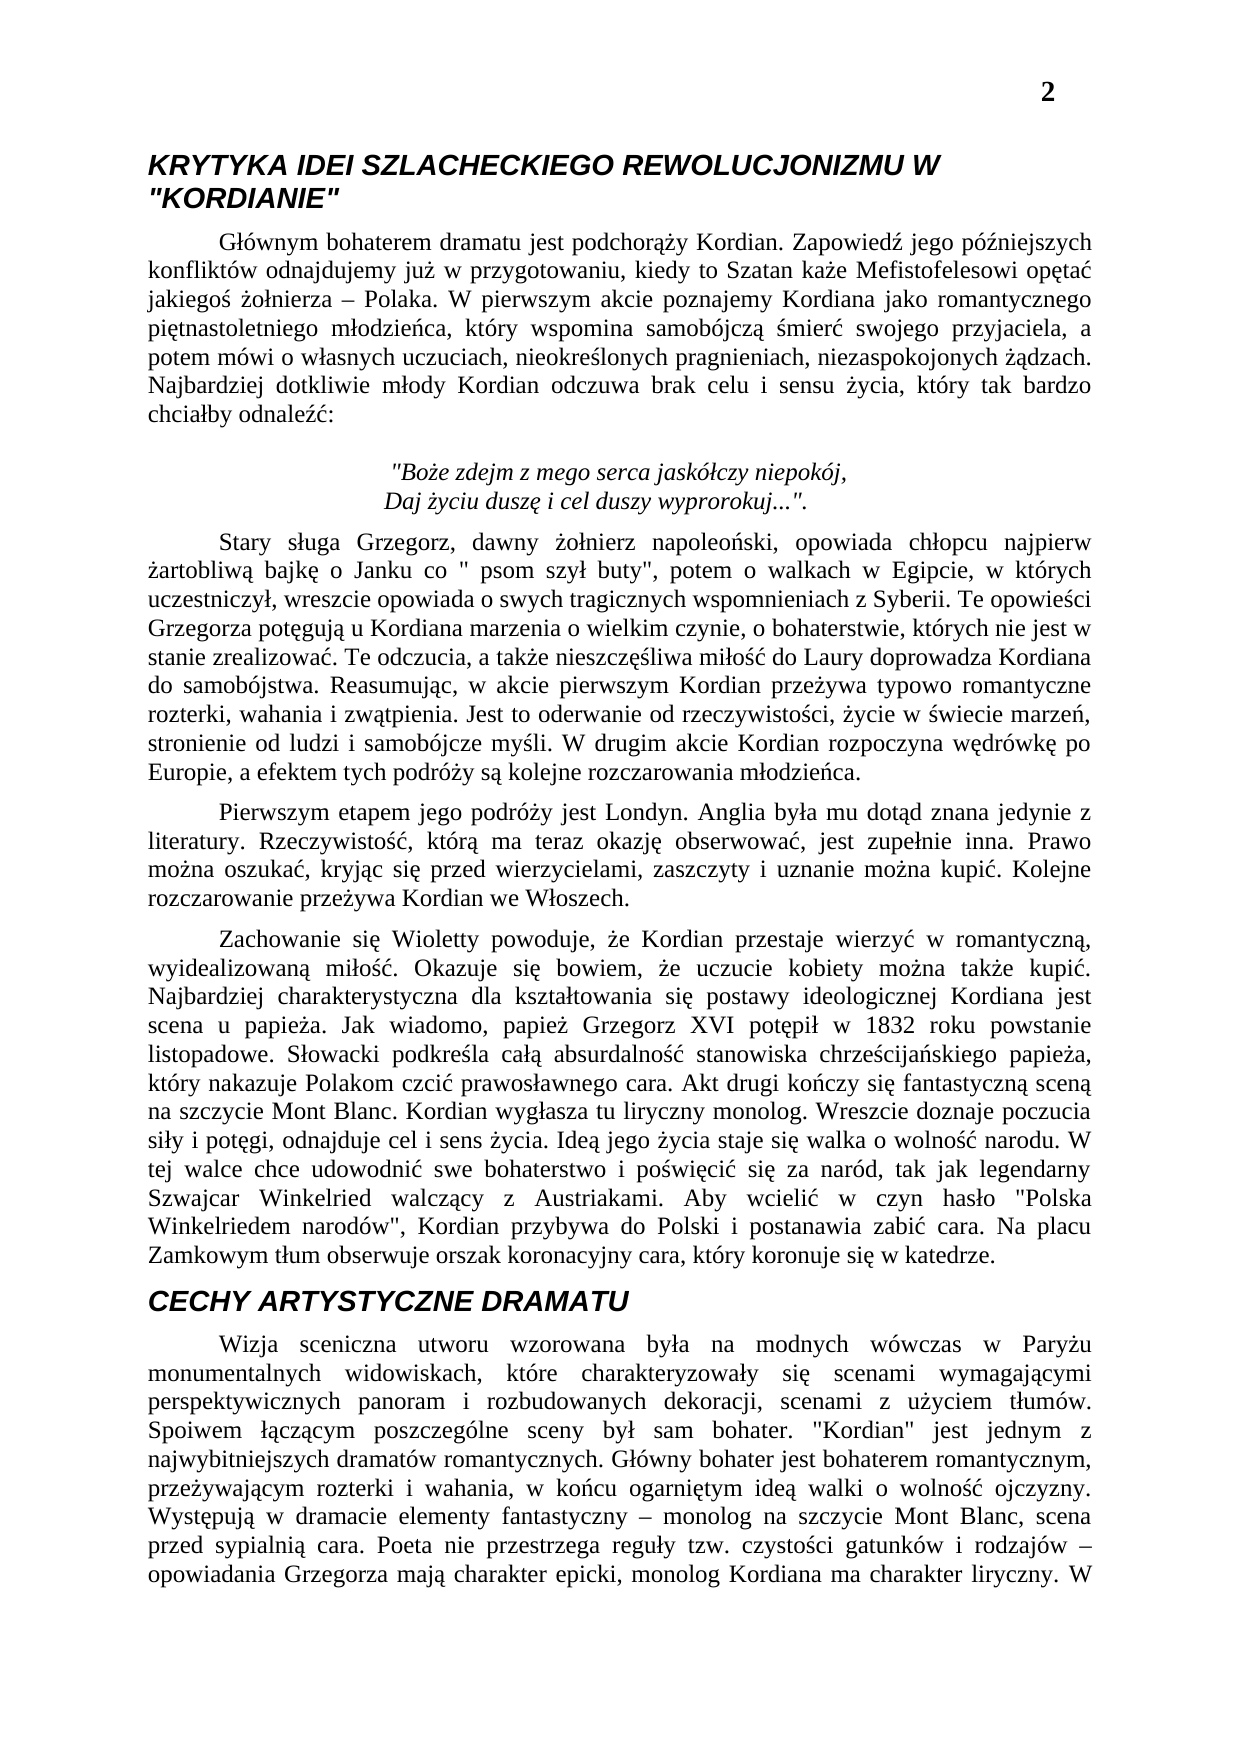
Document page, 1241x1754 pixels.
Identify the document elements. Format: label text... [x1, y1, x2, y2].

text "Boże zdejm z mego serca jaskółczy niepokój, Daj życiu duszę i cel duszy wyprorokuj...". [384, 457, 1092, 515]
text Zachowanie się Wioletty powoduje, że Kordian przestaje wierzyć w romantyczną, wyidealizowaną miłość. Okazuje się bowiem, że uczucie kobiety można także kupić. Najbardziej charakterystyczna dla kształtowania się postawy ideologicznej Kordiana jest scena u papieża. Jak wiadomo, papież Grzegorz XVI potępił w 1832 roku powstanie listopadowe. Słowacki podkreśla całą absurdalność stanowiska chrześcijańskiego papieża, który nakazuje Polakom czcić prawosławnego cara. Akt drugi kończy się fantastyczną sceną na szczycie Mont Blanc. Kordian wygłasza tu liryczny monolog. Wreszcie doznaje poczucia siły i potęgi, odnajduje cel i sens życia. Ideą jego życia staje się walka o wolność narodu. W tej walce chce udowodnić swe bohaterstwo i poświęcić się za naród, tak jak legendarny Szwajcar Winkelried walczący z Austriakami. Aby wcielić w czyn hasło "Polska Winkelriedem narodów", Kordian przybywa do Polski i postanawia zabić cara. Na placu Zamkowym tłum obserwuje orszak koronacyjny cara, który koronuje się w katedrze. [148, 924, 1092, 1269]
subtitle CECHY ARTYSTYCZNE DRAMATU [148, 1284, 1092, 1317]
text Stary sługa Grzegorz, dawny żołnierz napoleoński, opowiada chłopcu najpierw żartobliwą bajkę o Janku co " psom szył buty", potem o walkach w Egipcie, w których uczestniczył, wreszcie opowiada o swych tragicznych wspomnieniach z Syberii. Te opowieści Grzegorza potęgują u Kordiana marzenia o wielkim czynie, o bohaterstwie, których nie jest w stanie zrealizować. Te odczucia, a także nieszczęśliwa miłość do Laury doprowadza Kordiana do samobójstwa. Reasumując, w akcie pierwszym Kordian przeżywa typowo romantyczne rozterki, wahania i zwątpienia. Jest to oderwanie od rzeczywistości, życie w świecie marzeń, stronienie od ludzi i samobójcze myśli. W drugim akcie Kordian rozpoczyna wędrówkę po Europie, a efektem tych podróży są kolejne rozczarowania młodzieńca. [148, 527, 1092, 785]
text Wizja sceniczna utworu wzorowana była na modnych wówczas w Paryżu monumentalnych widowiskach, które charakteryzowały się scenami wymagającymi perspektywicznych panoram i rozbudowanych dekoracji, scenami z użyciem tłumów. Spoiwem łączącym poszczególne sceny był sam bohater. "Kordian" jest jednym z najwybitniejszych dramatów romantycznych. Główny bohater jest bohaterem romantycznym, przeżywającym rozterki i wahania, w końcu ogarniętym ideą walki o wolność ojczyzny. Występują w dramacie elementy fantastyczny – monolog na szczycie Mont Blanc, scena przed sypialnią cara. Poeta nie przestrzega reguły tzw. czystości gatunków i rodzajów – opowiadania Grzegorza mają charakter epicki, monolog Kordiana ma charakter liryczny.­ W [148, 1329, 1092, 1588]
subtitle KRYTYKA IDEI SZLACHECKIEGO REWOLUCJONIZMU W "KORDIANIE" [148, 148, 1092, 215]
text Pierwszym etapem jego podróży jest Londyn. Anglia była mu dotąd znana jedynie z literatury. Rzeczywistość, którą ma teraz okazję obserwować, jest zupełnie inna. Prawo można oszukać, kryjąc się przed wierzycielami, zaszczyty i uznanie można kupić. Kolejne rozczarowanie przeżywa Kordian we Włoszech. [148, 797, 1092, 912]
text Głównym bohaterem dramatu jest podchorąży Kordian. Zapowiedź jego późniejszych konfliktów odnajdujemy już w przygotowaniu, kiedy to Szatan każe Mefistofelesowi opętać jakiegoś żołnierza – Polaka. W pierwszym akcie poznajemy Kordiana jako romantycznego piętnastoletniego młodzieńca, który wspomina samobójczą śmierć swojego przyjaciela, a potem mówi o własnych uczuciach, nieokreślonych pragnieniach, niezaspokojonych żądzach. Najbardziej dotkliwie młody Kordian odczuwa brak celu i sensu życia, który tak bardzo chciałby odnaleźć: [148, 227, 1092, 428]
